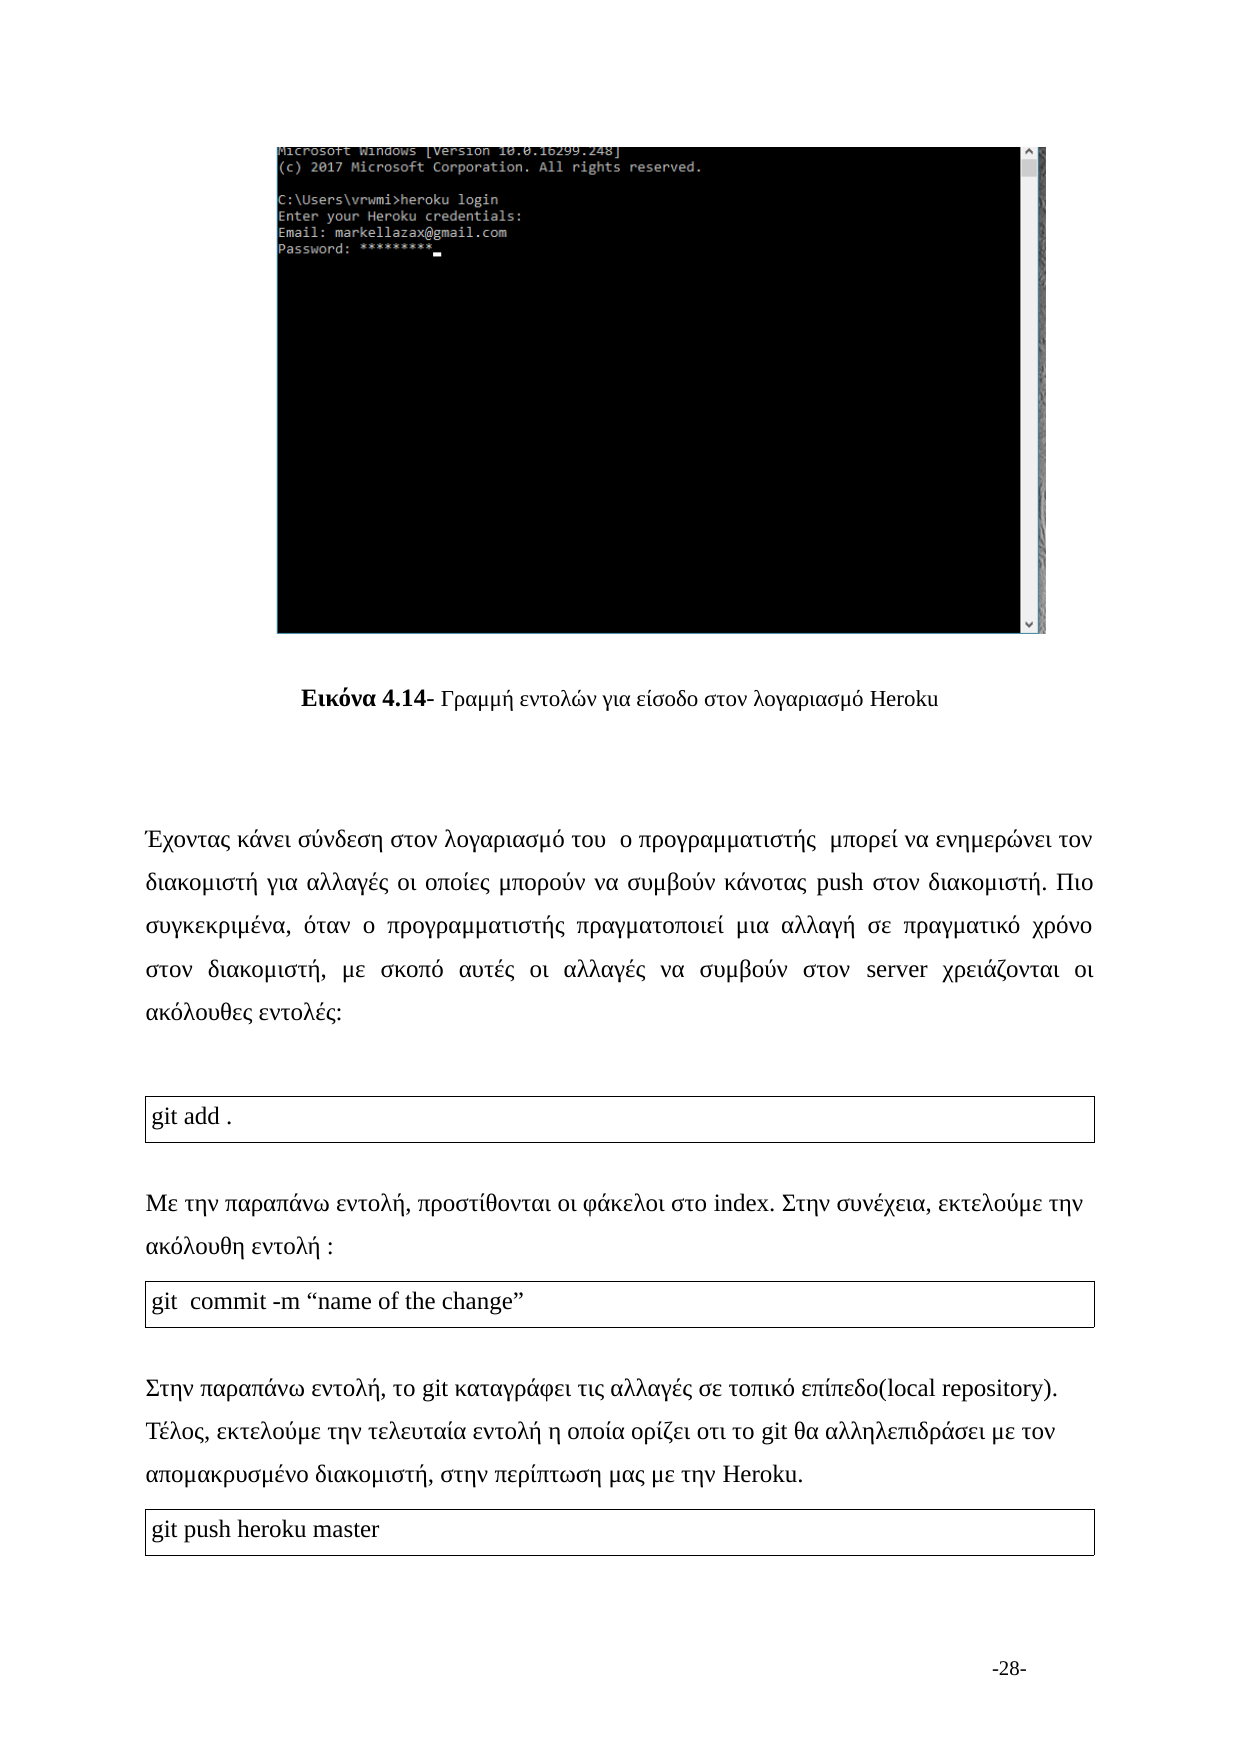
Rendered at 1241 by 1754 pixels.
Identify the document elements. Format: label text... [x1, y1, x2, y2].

table_header git commit -m “name of the change” [146, 1282, 1094, 1327]
text Στην παραπάνω εντολή, το git καταγράφει τις αλλαγές σε τοπικό επίπεδο(local repository). Τέλος, εκτελούμε την τελευταία εντολή η οποία ορίζει οτι το git θα αλληλεπιδράσει με τον απομακρυσμένο διακομιστή, στην περίπτωση μας με την Heroku. [145, 1373, 1094, 1488]
text Εικόνα 4.14- Γραμμή εντολών για είσοδο στον λογαριασμό Heroku [145, 683, 1094, 712]
table_header git add . [146, 1097, 1094, 1142]
text Έχοντας κάνει σύνδεση στον λογαριασμό του ο προγραμματιστής μπορεί να ενημερώνει τον διακομιστή για αλλαγές οι οποίες μπορούν να συμβούν κάνοτας push στον διακομιστή. Πιο συγκεκριμένα, όταν ο προγραμματιστής πραγματοποιεί μια αλλαγή σε πραγματικό χρόνο στον διακομιστή, με σκοπό αυτές οι αλλαγές να συμβούν στον server χρειάζονται οι ακόλουθες εντολές: [145, 824, 1094, 1026]
table_header git push heroku master [146, 1510, 1094, 1555]
text Με την παραπάνω εντολή, προστίθονται οι φάκελοι στο index. Στην συνέχεια, εκτελούμε την ακόλουθη εντολή : [145, 1188, 1094, 1260]
picture [192, 147, 1047, 636]
